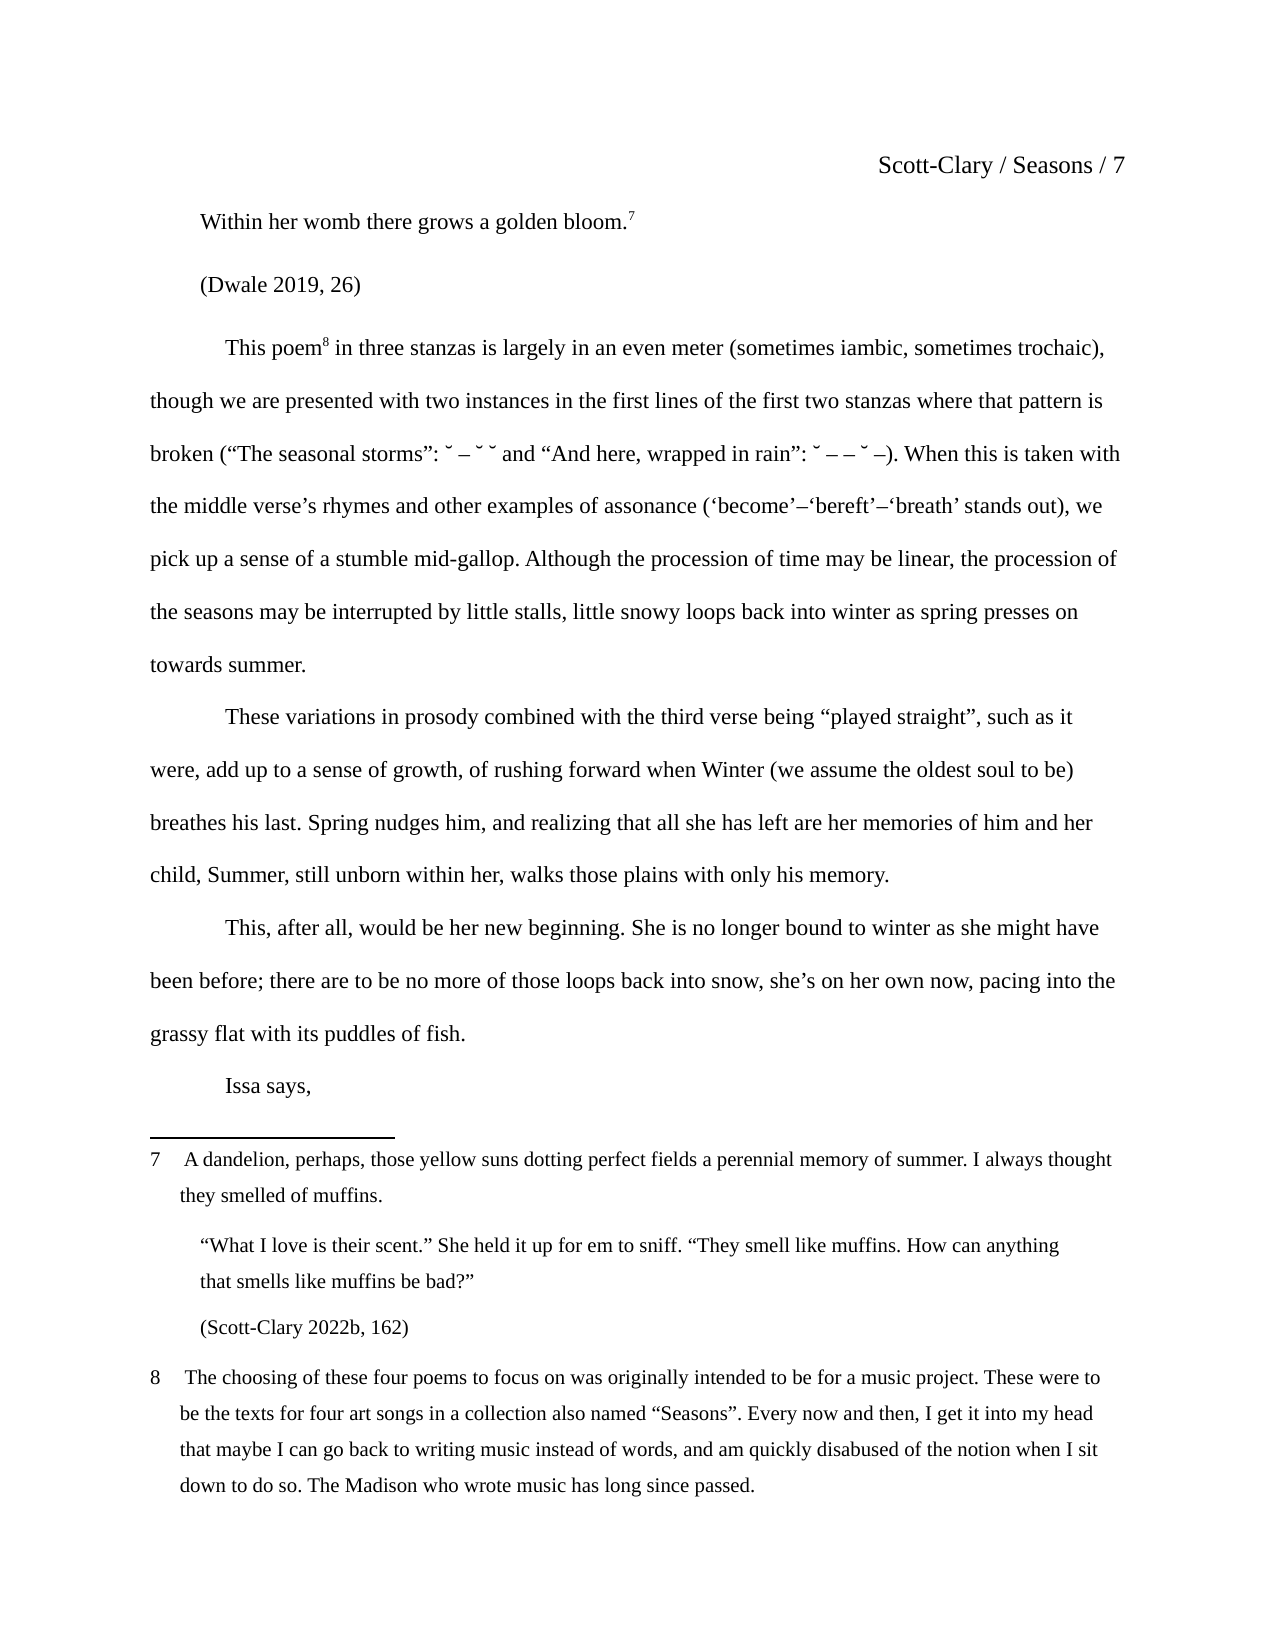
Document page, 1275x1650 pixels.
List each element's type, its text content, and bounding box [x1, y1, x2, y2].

text This poem in three stanzas is largely in an even meter (sometimes iambic, sometimes trochaic), though we are presented with two instances in the first lines of the first two stanzas where that pattern is broken (“The seasonal storms”: ˘ – ˘ ˘ and “And here, wrapped in rain”: ˘ – – ˘ –). When this is taken with the middle verse’s rhymes and other examples of assonance (‘become’–‘bereft’–‘breath’ stands out), we pick up a sense of a stumble mid-gallop. Although the procession of time may be linear, the procession of the seasons may be interrupted by little stalls, little snowy loops back into winter as spring presses on towards summer. [150, 334, 1125, 677]
text The choosing of these four poems to focus on was originally intended to be for a music project. These were to be the texts for four art songs in a collection also named “Seasons”. Every now and then, I get it into my head that maybe I can go back to writing music instead of words, and am quickly disabused of the notion when I sit down to do so. The Madison who wrote music has long since passed. [147, 1362, 1128, 1500]
text (Dwale 2019, 26) [200, 271, 1075, 298]
text This, after all, would be her new beginning. She is no longer bound to winter as she might have been before; there are to be no more of those loops back into snow, she’s on her own now, pacing into the grassy flat with its puddles of fish. [150, 914, 1125, 1046]
text These variations in prosody combined with the third verse being “played straight”, such as it were, add up to a sense of growth, of rushing forward when Winter (we assume the oldest soul to be) breathes his last. Spring nudges him, and realizing that all she has left are her memories of him and her child, Summer, still unborn within her, walks those plains with only his memory. [150, 703, 1125, 888]
text Issa says, [150, 1072, 1125, 1099]
text (Scott-Clary 2022b, 162) [200, 1315, 1075, 1339]
text Within her womb there grows a golden bloom. [200, 208, 1075, 234]
text A dandelion, perhaps, those yellow suns dotting perfect fields a perennial memory of summer. I always thought they smelled of muffins. [147, 1144, 1128, 1210]
text “What I love is their scent.” She held it up for em to sniff. “They smell like muffins. How can anything that smells like muffins be bad?” [200, 1233, 1075, 1293]
